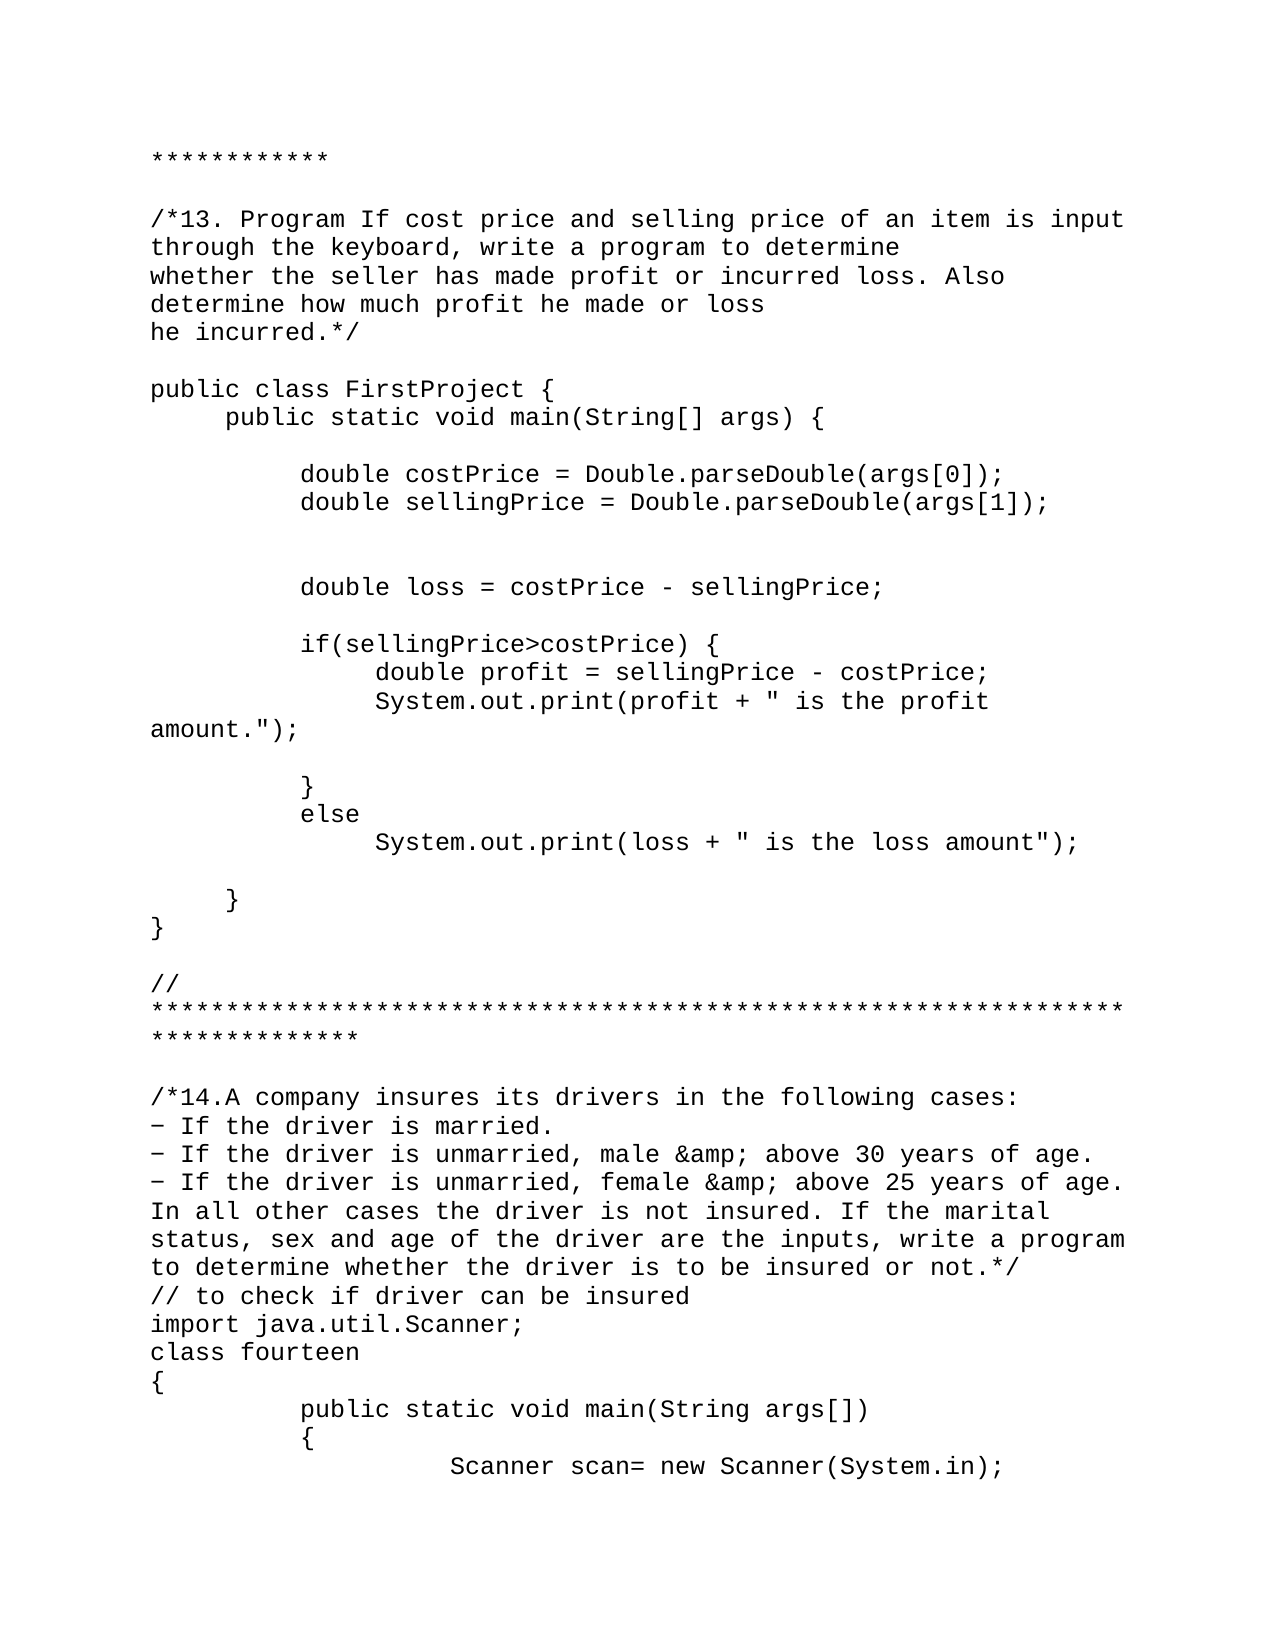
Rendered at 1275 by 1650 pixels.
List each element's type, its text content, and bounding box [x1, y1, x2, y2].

text import java.util.Scanner; [150, 1312, 1125, 1340]
text /*14.A company insures its drivers in the following cases: [150, 1085, 1125, 1113]
text /*13. Program If cost price and selling price of an item is input through the keyboard, write a program to determine [150, 207, 1125, 263]
text System.out.print(loss + " is the loss amount"); [150, 830, 1125, 858]
text public static void main(String[] args) { [150, 405, 1125, 433]
text double costPrice = Double.parseDouble(args[0]); [150, 462, 1125, 490]
text − If the driver is unmarried, male &amp; above 30 years of age. [150, 1142, 1125, 1170]
text public static void main(String args[]) [150, 1397, 1125, 1425]
text he incurred.*/ [150, 320, 1125, 348]
text − If the driver is married. [150, 1113, 1125, 1142]
text Scanner scan= new Scanner(System.in); [150, 1453, 1125, 1482]
text { [150, 1425, 1125, 1453]
text class fourteen [150, 1340, 1125, 1368]
text ************ [150, 150, 1125, 178]
text } [150, 915, 1125, 943]
text double sellingPrice = Double.parseDouble(args[1]); [150, 490, 1125, 518]
text else [150, 802, 1125, 830]
text { [150, 1368, 1125, 1397]
text − If the driver is unmarried, female &amp; above 25 years of age. [150, 1170, 1125, 1198]
text whether the seller has made profit or incurred loss. Also determine how much profit he made or loss [150, 263, 1125, 320]
text if(sellingPrice>costPrice) { [150, 632, 1125, 660]
text double profit = sellingPrice - costPrice; [150, 660, 1125, 688]
text } [150, 773, 1125, 802]
text } [150, 887, 1125, 915]
text double loss = costPrice - sellingPrice; [150, 575, 1125, 603]
text // to check if driver can be insured [150, 1283, 1125, 1312]
text //******************************************************************************* [150, 972, 1125, 1057]
text In all other cases the driver is not insured. If the marital status, sex and age of the driver are the inputs, write a program to determine whether the driver is to be insured or not.*/ [150, 1198, 1125, 1283]
text System.out.print(profit + " is the profit amount."); [150, 688, 1125, 745]
text public class FirstProject { [150, 377, 1125, 405]
